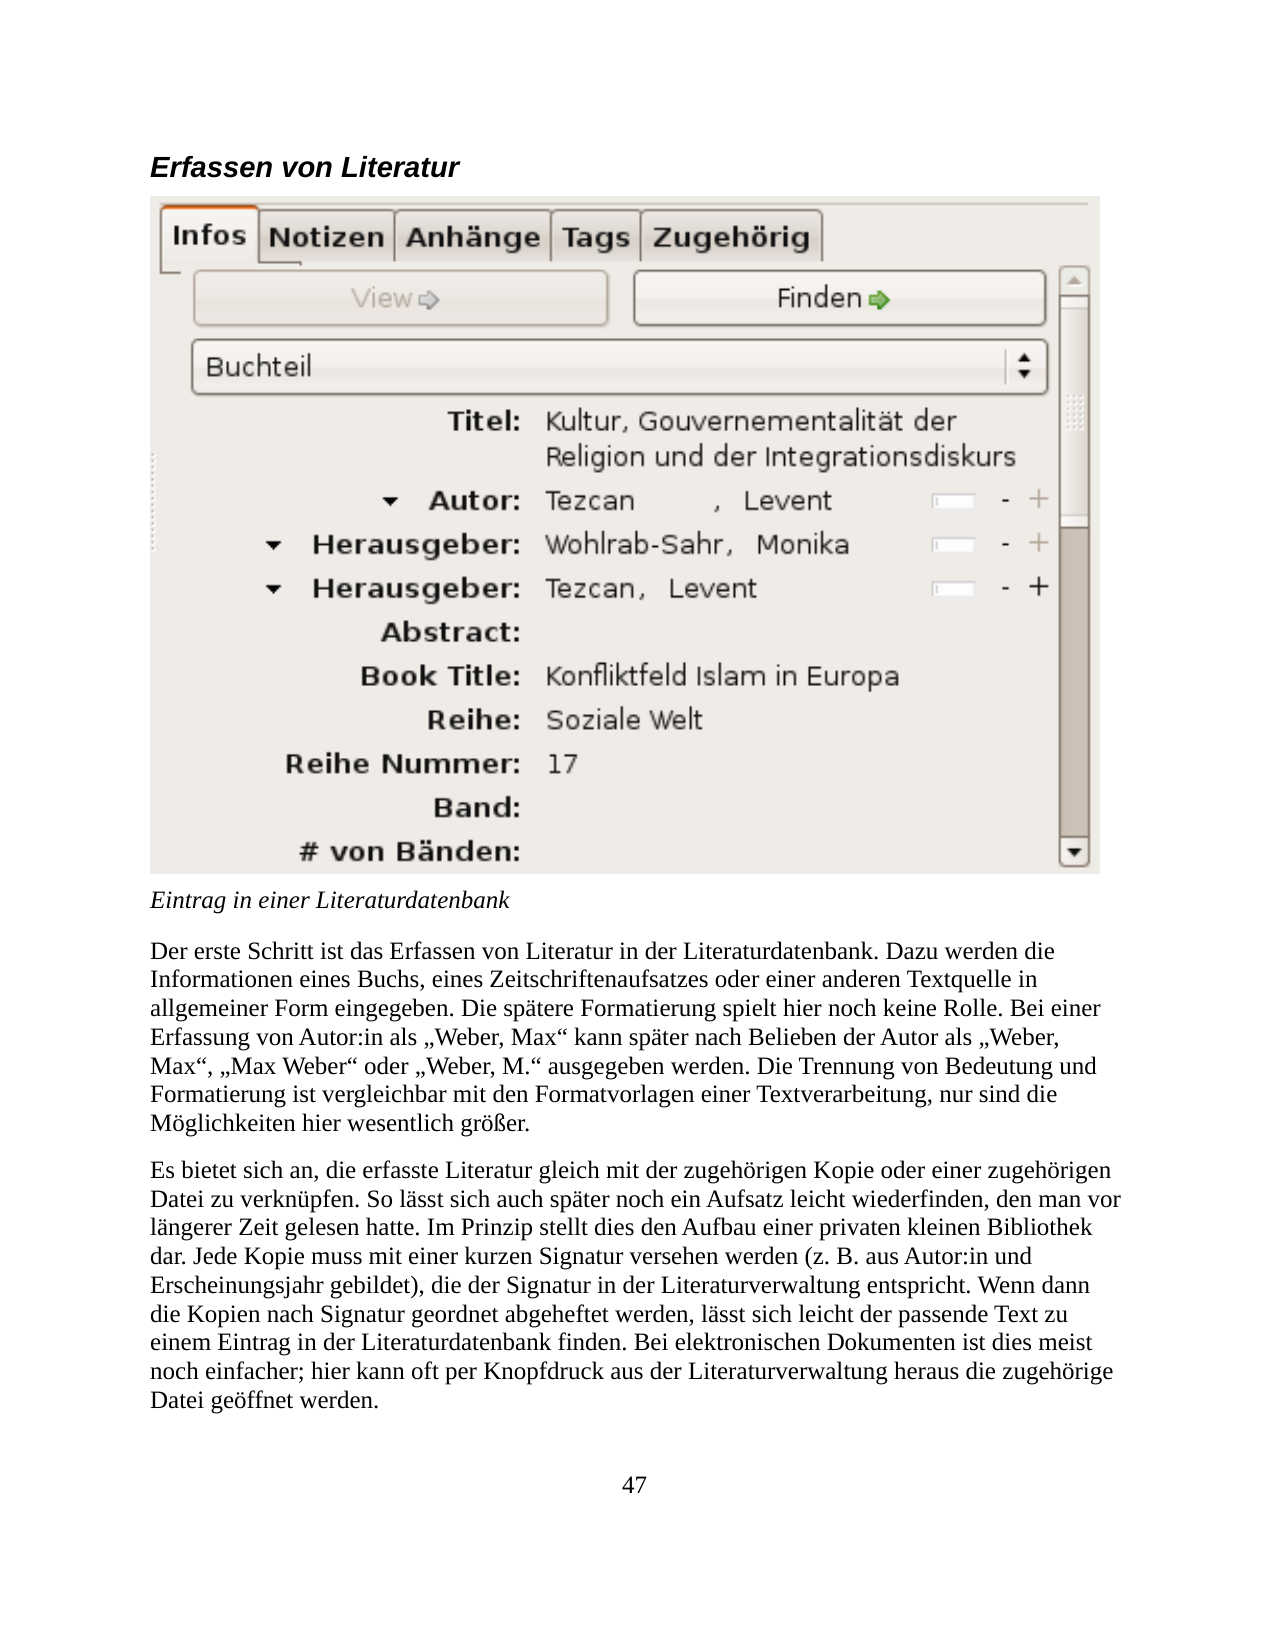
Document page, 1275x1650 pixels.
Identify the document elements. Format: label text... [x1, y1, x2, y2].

picture [150, 196, 1100, 874]
text Es bietet sich an, die erfasste Literatur gleich mit der zugehörigen Kopie oder einer zugehörigen Datei zu verknüpfen. So lässt sich auch später noch ein Aufsatz leicht wiederfinden, den man vor längerer Zeit gelesen hatte. Im Prinzip stellt dies den Aufbau einer privaten kleinen Bibliothek dar. Jede Kopie muss mit einer kurzen Signatur versehen werden (z. B. aus Autor:in und Erscheinungsjahr gebildet), die der Signatur in der Literaturverwaltung entspricht. Wenn dann die Kopien nach Signatur geordnet abgeheftet werden, lässt sich leicht der passende Text zu einem Eintrag in der Literaturdatenbank finden. Bei elektronischen Dokumenten ist dies meist noch einfacher; hier kann oft per Knopfdruck aus der Literaturverwaltung heraus die zugehörige Datei geöffnet werden. [150, 1155, 1125, 1414]
text Der erste Schritt ist das Erfassen von Literatur in der Literaturdatenbank. Dazu werden die Informationen eines Buchs, eines Zeitschriftenaufsatzes oder einer anderen Textquelle in allgemeiner Form eingegeben. Die spätere Formatierung spielt hier noch keine Rolle. Bei einer Erfassung von Autor:in als „Weber, Max“ kann später nach Belieben der Autor als „Weber, Max“, „Max Weber“ oder „Weber, M.“ ausgegeben werden. Die Trennung von Bedeutung und Formatierung ist vergleichbar mit den Formatvorlagen einer Textverarbeitung, nur sind die Möglichkeiten hier wesentlich größer. [150, 936, 1125, 1137]
text Eintrag in einer Literaturdatenbank [150, 886, 1125, 914]
subtitle Erfassen von Literatur [150, 150, 1125, 183]
